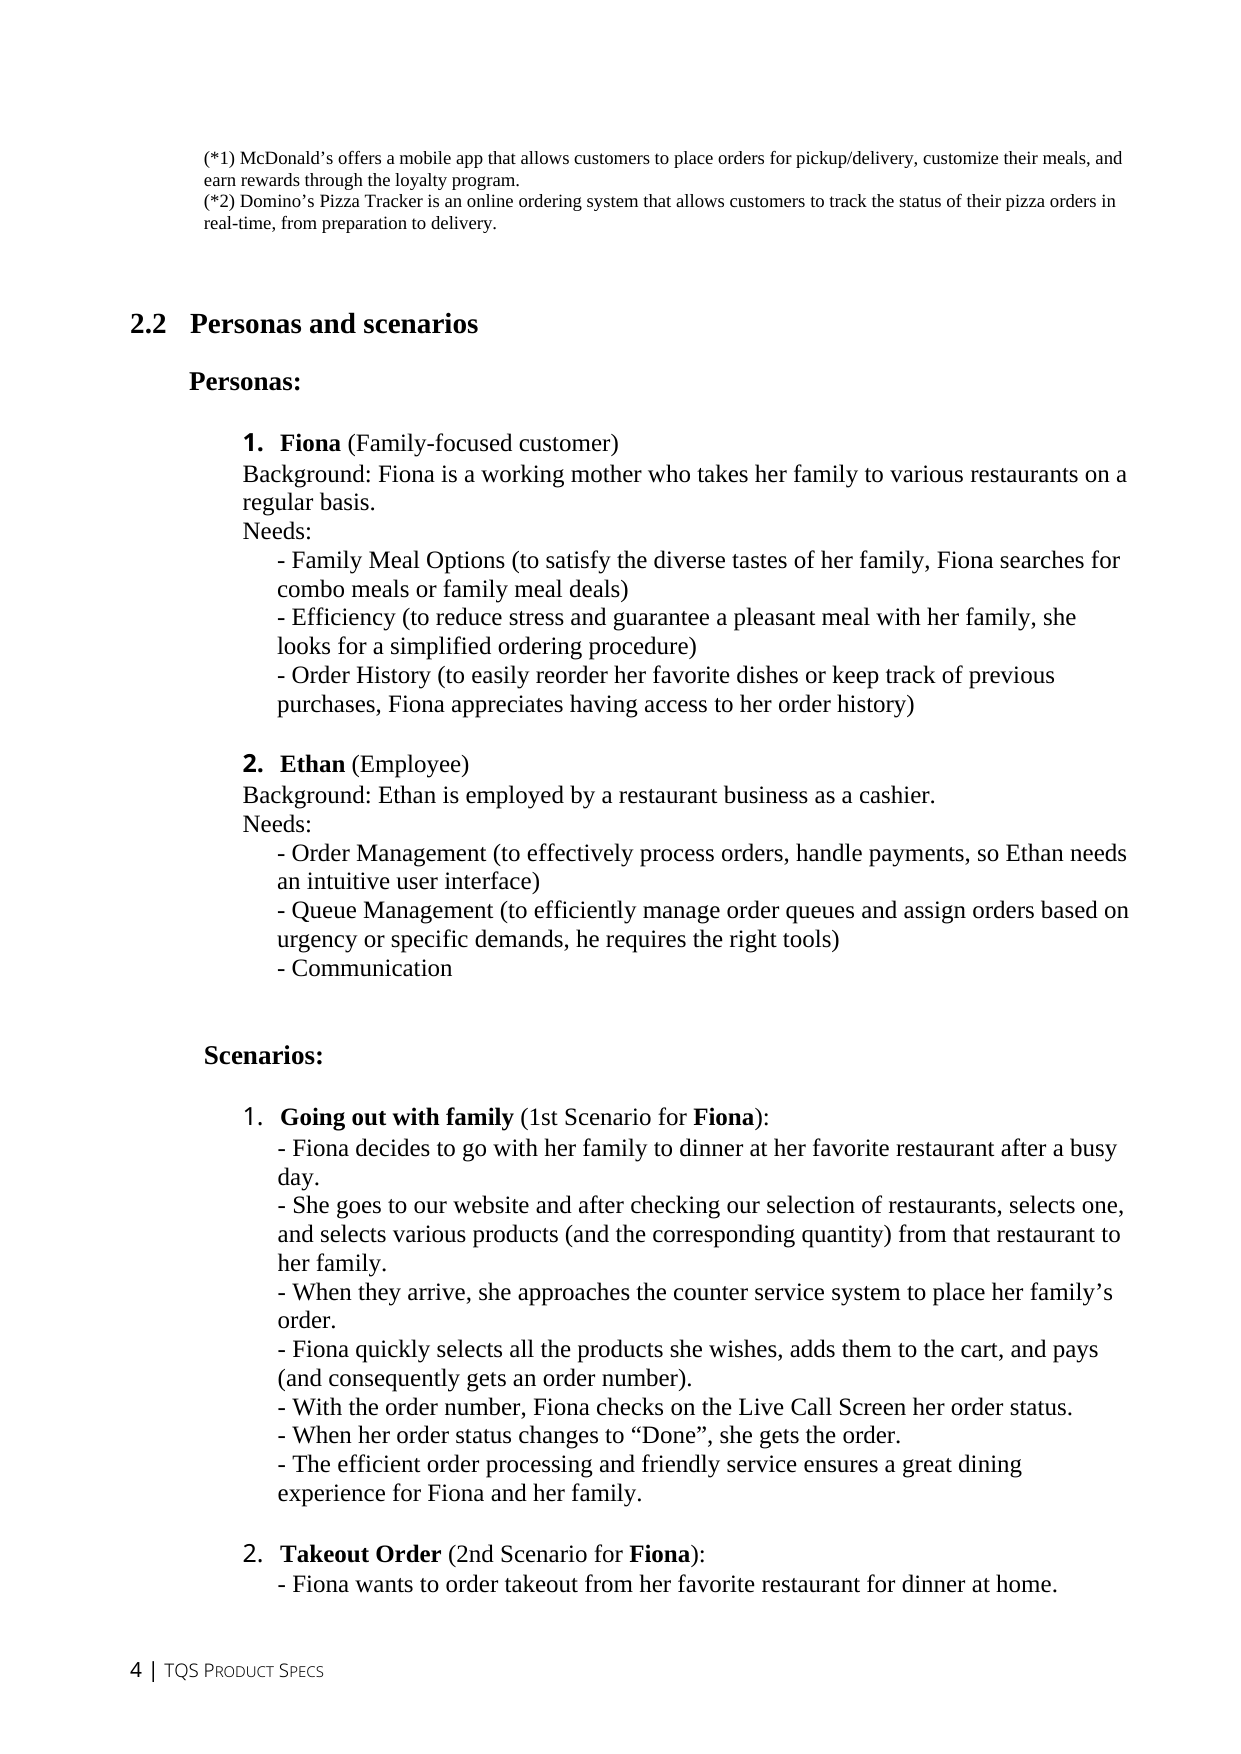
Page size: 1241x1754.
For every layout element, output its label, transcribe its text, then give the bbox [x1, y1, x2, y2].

text Background: Ethan is employed by a restaurant business as a cashier. [242, 780, 1134, 809]
text (*1) McDonald’s offers a mobile app that allows customers to place orders for pickup/delivery, customize their meals, and earn rewards through the loyalty program. [204, 147, 1134, 190]
text Background: Fiona is a working mother who takes her family to various restaurants on a regular basis. [242, 459, 1134, 516]
list Fiona (Family-focused customer) [242, 424, 1134, 459]
text - When they arrive, she approaches the counter service system to place her family’s order. [277, 1277, 1134, 1334]
text Needs: [242, 516, 1134, 545]
text - Efficiency (to reduce stress and guarantee a pleasant meal with her family, she looks for a simplified ordering procedure) [277, 602, 1134, 660]
text Needs: [169, 809, 1134, 838]
text - Order History (to easily reorder her favorite dishes or keep track of previous purchases, Fiona appreciates having access to her order history) [277, 660, 1134, 717]
text - Order Management (to effectively process orders, handle payments, so Ethan needs an intuitive user interface) [277, 838, 1134, 895]
text - Fiona wants to order takeout from her favorite restaurant for dinner at home. [277, 1569, 1134, 1598]
subtitle Personas and scenarios [130, 309, 1134, 340]
text - With the order number, Fiona checks on the Live Call Screen her order status. [277, 1392, 1134, 1420]
text Scenarios: [130, 1039, 1134, 1070]
text - Communication [277, 953, 1134, 981]
text Personas: [130, 365, 1134, 396]
text - Queue Management (to efficiently manage order queues and assign orders based on urgency or specific demands, he requires the right tools) [277, 895, 1134, 953]
text - The efficient order processing and friendly service ensures a great dining experience for Fiona and her family. [277, 1449, 1134, 1507]
list Ethan (Employee) [242, 746, 1134, 780]
text (*2) Domino’s Pizza Tracker is an online ordering system that allows customers to track the status of their pizza orders in real-time, from preparation to delivery. [204, 190, 1134, 233]
text - Fiona decides to go with her family to dinner at her favorite restaurant after a busy day. [277, 1133, 1134, 1190]
text - Fiona quickly selects all the products she wishes, adds them to the cart, and pays (and consequently gets an order number). [277, 1334, 1134, 1392]
text - She goes to our website and after checking our selection of restaurants, selects one, and selects various products (and the corresponding quantity) from that restaurant to her family. [277, 1190, 1134, 1277]
text - When her order status changes to “Done”, she gets the order. [277, 1420, 1134, 1449]
list Going out with family (1st Scenario for Fiona): [242, 1099, 1134, 1133]
text - Family Meal Options (to satisfy the diverse tastes of her family, Fiona searches for combo meals or family meal deals) [277, 545, 1134, 602]
list Takeout Order (2nd Scenario for Fiona): [242, 1535, 1134, 1569]
